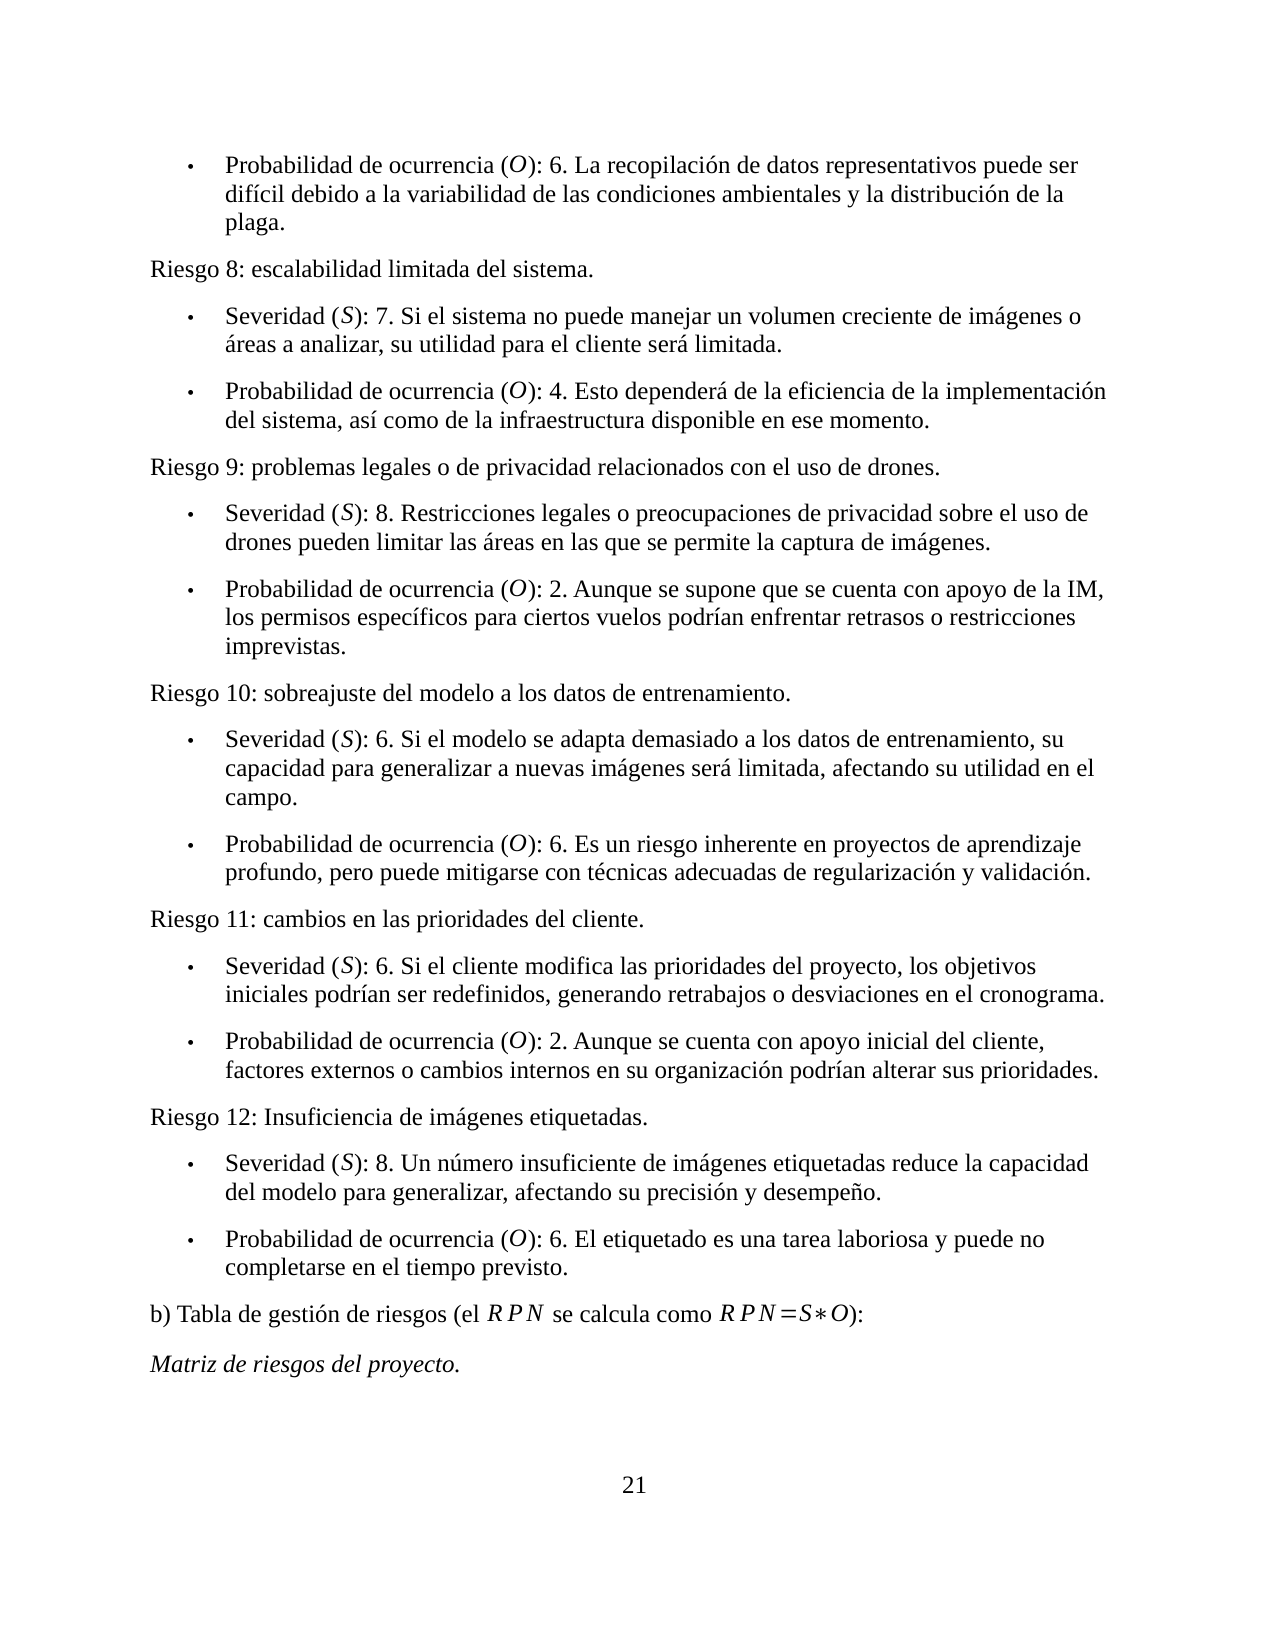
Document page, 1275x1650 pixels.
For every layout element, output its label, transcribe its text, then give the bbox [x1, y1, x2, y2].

list Severidad (): 8. Restricciones legales o preocupaciones de privacidad sobre el uso de drones pueden limitar las áreas en las que se permite la captura de imágenes. [187, 498, 1125, 556]
list Severidad (): 6. Si el modelo se adapta demasiado a los datos de entrenamiento, su capacidad para generalizar a nuevas imágenes será limitada, afectando su utilidad en el campo. [187, 724, 1125, 811]
text Riesgo 12: Insuficiencia de imágenes etiquetadas. [150, 1102, 1125, 1130]
list Probabilidad de ocurrencia (): 6. La recopilación de datos representativos puede ser difícil debido a la variabilidad de las condiciones ambientales y la distribución de la plaga. [187, 150, 1125, 236]
text Riesgo 11: cambios en las prioridades del cliente. [150, 904, 1125, 933]
text Riesgo 10: sobreajuste del modelo a los datos de entrenamiento. [150, 678, 1125, 707]
list Severidad (): 6. Si el cliente modifica las prioridades del proyecto, los objetivos iniciales podrían ser redefinidos, generando retrabajos o desviaciones en el cronograma. [187, 951, 1125, 1008]
list Severidad (): 7. Si el sistema no puede manejar un volumen creciente de imágenes o áreas a analizar, su utilidad para el cliente será limitada. [187, 301, 1125, 358]
list Probabilidad de ocurrencia (): 6. El etiquetado es una tarea laboriosa y puede no completarse en el tiempo previsto. [187, 1224, 1125, 1281]
text b) Tabla de gestión de riesgos (el se calcula como ): [150, 1299, 1125, 1328]
list Probabilidad de ocurrencia (): 2. Aunque se supone que se cuenta con apoyo de la IM, los permisos específicos para ciertos vuelos podrían enfrentar retrasos o restricciones imprevistas. [187, 574, 1125, 660]
list Probabilidad de ocurrencia (): 2. Aunque se cuenta con apoyo inicial del cliente, factores externos o cambios internos en su organización podrían alterar sus prioridades. [187, 1026, 1125, 1084]
text Riesgo 9: problemas legales o de privacidad relacionados con el uso de drones. [150, 452, 1125, 480]
text Matriz de riesgos del proyecto. [150, 1349, 1125, 1378]
list Probabilidad de ocurrencia (): 6. Es un riesgo inherente en proyectos de aprendizaje profundo, pero puede mitigarse con técnicas adecuadas de regularización y validación. [187, 829, 1125, 886]
text Riesgo 8: escalabilidad limitada del sistema. [150, 254, 1125, 283]
list Probabilidad de ocurrencia (): 4. Esto dependerá de la eficiencia de la implementación del sistema, así como de la infraestructura disponible en ese momento. [187, 376, 1125, 434]
list Severidad (): 8. Un número insuficiente de imágenes etiquetadas reduce la capacidad del modelo para generalizar, afectando su precisión y desempeño. [187, 1148, 1125, 1206]
